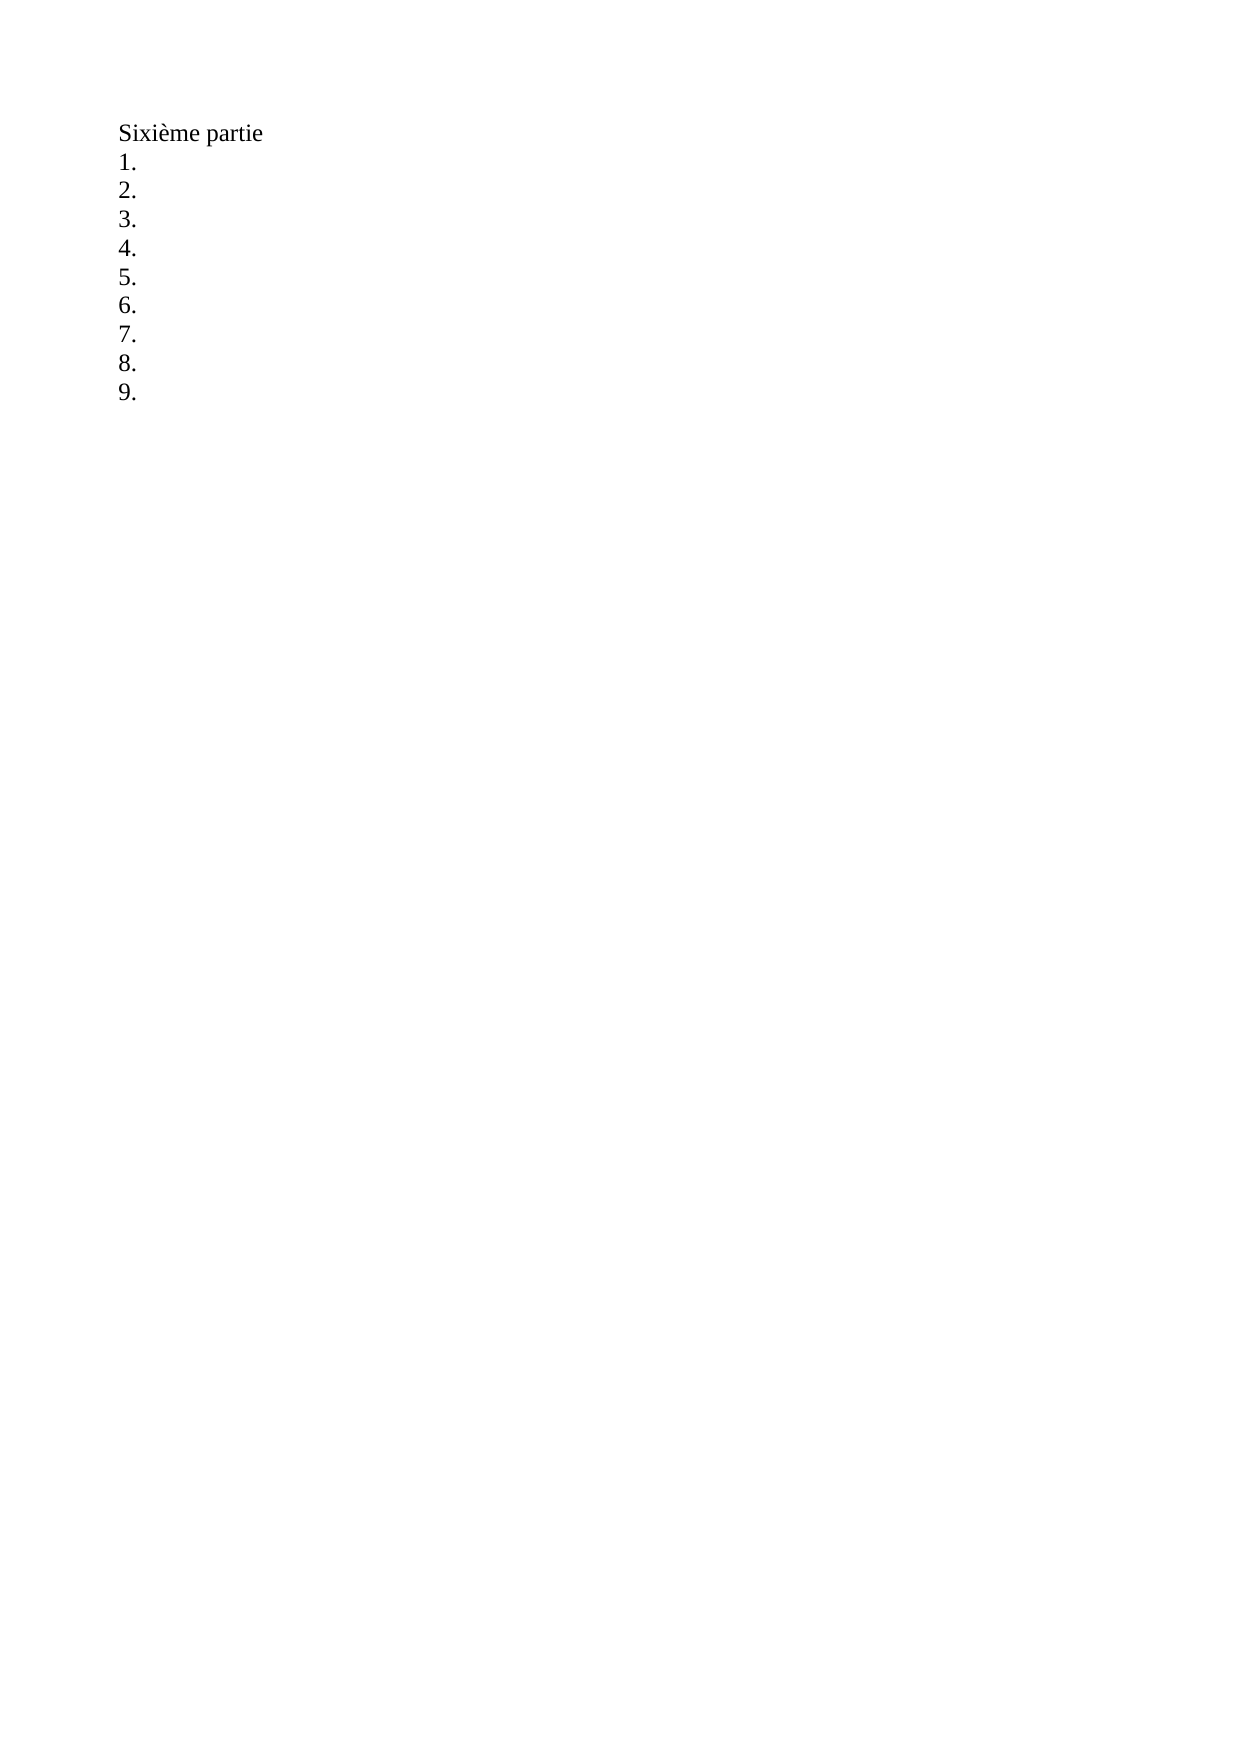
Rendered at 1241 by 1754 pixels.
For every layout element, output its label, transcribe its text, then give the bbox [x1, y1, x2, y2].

text Sixième partie [118, 118, 1122, 147]
text 1. 2. 3. 4. 5. 6. 7. 8. 9. [118, 147, 1122, 406]
